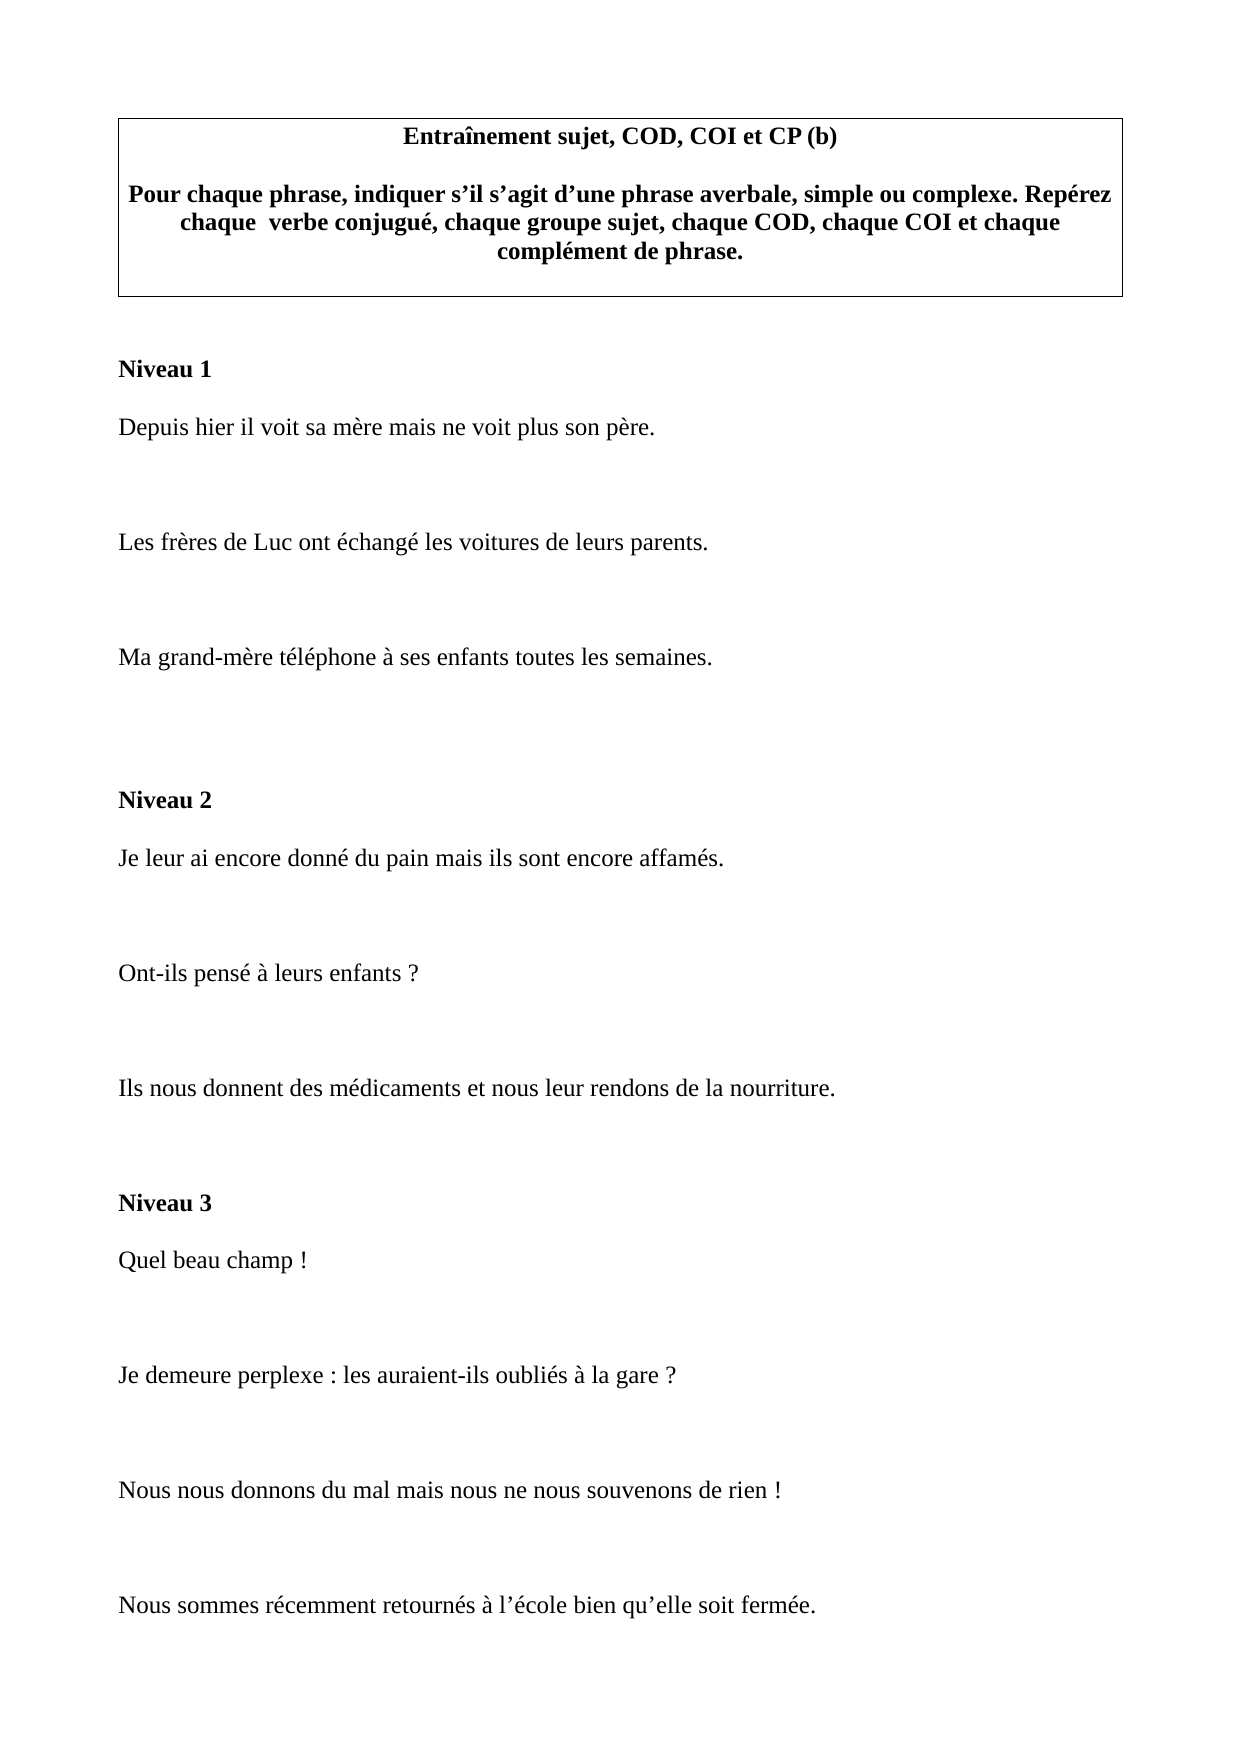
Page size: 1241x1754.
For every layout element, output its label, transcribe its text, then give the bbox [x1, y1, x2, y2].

text Niveau 1 [118, 354, 1122, 383]
text Ont-ils pensé à leurs enfants ? [118, 958, 1122, 987]
text Ils nous donnent des médicaments et nous leur rendons de la nourriture. [118, 1073, 1122, 1102]
text Les frères de Luc ont échangé les voitures de leurs parents. [118, 527, 1122, 555]
text Ma grand-mère téléphone à ses enfants toutes les semaines. [118, 642, 1122, 670]
text Niveau 2 [118, 785, 1122, 814]
text Depuis hier il voit sa mère mais ne voit plus son père. [118, 412, 1122, 440]
text Quel beau champ ! [118, 1245, 1122, 1274]
text Je leur ai encore donné du pain mais ils sont encore affamés. [118, 843, 1122, 872]
text Nous nous donnons du mal mais nous ne nous souvenons de rien ! [118, 1475, 1122, 1504]
text Entraînement sujet, COD, COI et CP (b) [119, 119, 1122, 150]
text Pour chaque phrase, indiquer s’il s’agit d’une phrase averbale, simple ou complexe. Repérez chaque verbe conjugué, chaque groupe sujet, chaque COD, chaque COI et chaque complément de phrase. [119, 176, 1122, 265]
text Je demeure perplexe : les auraient-ils oubliés à la gare ? [118, 1360, 1122, 1389]
text Niveau 3 [118, 1188, 1122, 1217]
text Nous sommes récemment retournés à l’école bien qu’elle soit fermée. [118, 1590, 1122, 1619]
